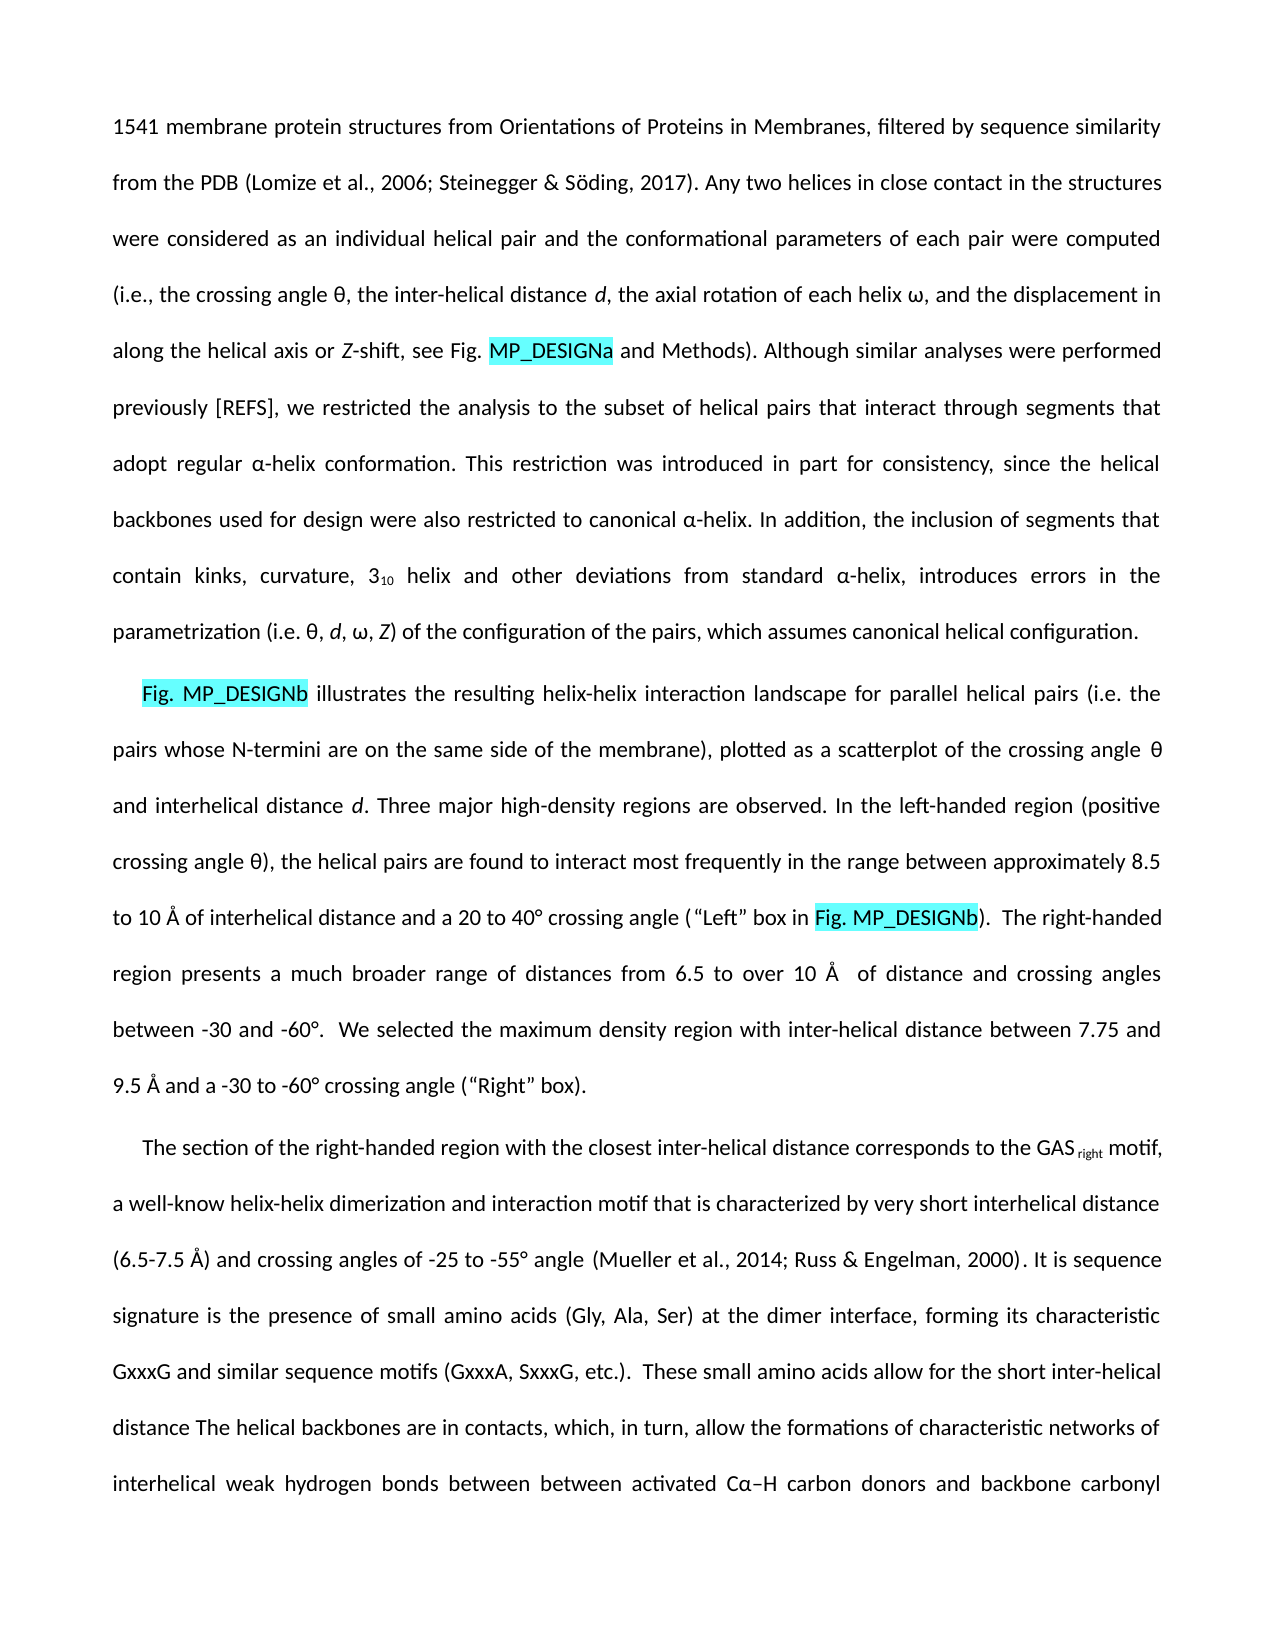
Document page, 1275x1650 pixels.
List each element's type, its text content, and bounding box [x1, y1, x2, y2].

text The section of the right-handed region with the closest inter-helical distance corresponds to the GASright motif, a well-know helix-helix dimerization and interaction motif that is characterized by very short interhelical distance (6.5-7.5 Å) and crossing angles of -25 to -55° angle (Mueller et al., 2014; Russ & Engelman, 2000). It is sequence signature is the presence of small amino acids (Gly, Ala, Ser) at the dimer interface, forming its characteristic GxxxG and similar sequence motifs (GxxxA, SxxxG, etc.). These small amino acids allow for the short inter-helical distance The helical backbones are in contacts, which, in turn, allow the formations of characteristic networks of interhelical weak hydrogen bonds between between activated Cα–H carbon donors and backbone carbonyl [112, 1133, 1162, 1498]
text Fig. MP_DESIGNb illustrates the resulting helix-helix interaction landscape for parallel helical pairs (i.e. the pairs whose N-termini are on the same side of the membrane), plotted as a scatterplot of the crossing angle θ and interhelical distance d. Three major high-density regions are observed. In the left-handed region (positive crossing angle θ), the helical pairs are found to interact most frequently in the range between approximately 8.5 to 10 Å of interhelical distance and a 20 to 40° crossing angle (“Left” box in Fig. MP_DESIGNb). The right-handed region presents a much broader range of distances from 6.5 to over 10 Å of distance and crossing angles between -30 and -60°. We selected the maximum density region with inter-helical distance between 7.75 and 9.5 Å and a -30 to -60° crossing angle (“Right” box). [112, 679, 1162, 1099]
text 1541 membrane protein structures from Orientations of Proteins in Membranes, filtered by sequence similarity from the PDB (Lomize et al., 2006; Steinegger & Söding, 2017). Any two helices in close contact in the structures were considered as an individual helical pair and the conformational parameters of each pair were computed (i.e., the crossing angle θ, the inter-helical distance d, the axial rotation of each helix ω, and the displacement in along the helical axis or Z-shift, see Fig. MP_DESIGNa and Methods). Although similar analyses were performed previously [REFS], we restricted the analysis to the subset of helical pairs that interact through segments that adopt regular α-helix conformation. This restriction was introduced in part for consistency, since the helical backbones used for design were also restricted to canonical α-helix. In addition, the inclusion of segments that contain kinks, curvature, 310 helix and other deviations from standard α-helix, introduces errors in the parametrization (i.e. θ, d, ω, Z) of the configuration of the pairs, which assumes canonical helical configuration. [112, 112, 1162, 645]
